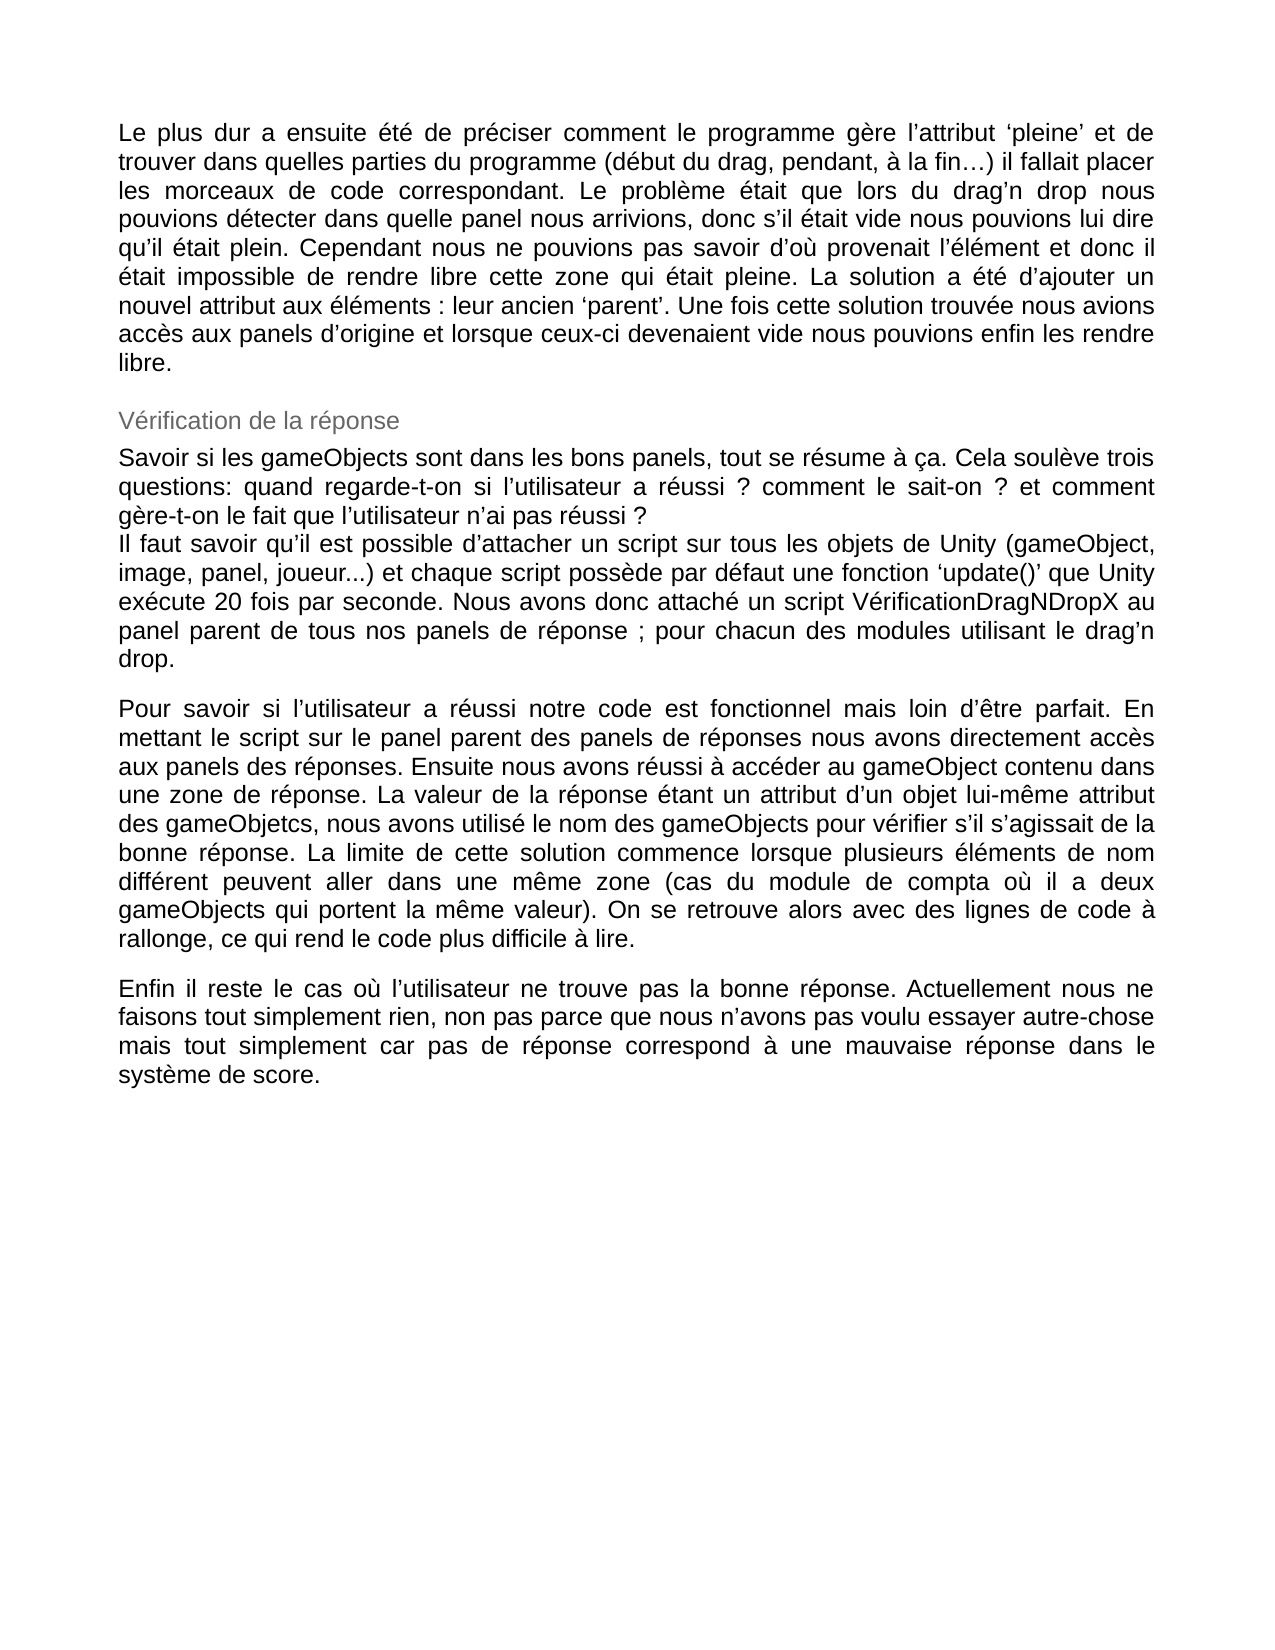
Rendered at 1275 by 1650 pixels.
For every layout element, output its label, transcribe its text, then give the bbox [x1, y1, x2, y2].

subtitle Vérification de la réponse [118, 406, 1157, 435]
text Enfin il reste le cas où l’utilisateur ne trouve pas la bonne réponse. Actuellement nous ne faisons tout simplement rien, non pas parce que nous n’avons pas voulu essayer autre-chose mais tout simplement car pas de réponse correspond à une mauvaise réponse dans le système de score. [118, 973, 1157, 1088]
text Le plus dur a ensuite été de préciser comment le programme gère l’attribut ‘pleine’ et de trouver dans quelles parties du programme (début du drag, pendant, à la fin…) il fallait placer les morceaux de code correspondant. Le problème était que lors du drag’n drop nous pouvions détecter dans quelle panel nous arrivions, donc s’il était vide nous pouvions lui dire qu’il était plein. Cependant nous ne pouvions pas savoir d’où provenait l’élément et donc il était impossible de rendre libre cette zone qui était pleine. La solution a été d’ajouter un nouvel attribut aux éléments : leur ancien ‘parent’. Une fois cette solution trouvée nous avions accès aux panels d’origine et lorsque ceux-ci devenaient vide nous pouvions enfin les rendre libre. [118, 118, 1157, 377]
text Savoir si les gameObjects sont dans les bons panels, tout se résume à ça. Cela soulève trois questions: quand regarde-t-on si l’utilisateur a réussi ? comment le sait-on ? et comment gère-t-on le fait que l’utilisateur n’ai pas réussi ? [118, 443, 1157, 529]
text Pour savoir si l’utilisateur a réussi notre code est fonctionnel mais loin d’être parfait. En mettant le script sur le panel parent des panels de réponses nous avons directement accès aux panels des réponses. Ensuite nous avons réussi à accéder au gameObject contenu dans une zone de réponse. La valeur de la réponse étant un attribut d’un objet lui-même attribut des gameObjetcs, nous avons utilisé le nom des gameObjects pour vérifier s’il s’agissait de la bonne réponse. La limite de cette solution commence lorsque plusieurs éléments de nom différent peuvent aller dans une même zone (cas du module de compta où il a deux gameObjects qui portent la même valeur). On se retrouve alors avec des lignes de code à rallonge, ce qui rend le code plus difficile à lire. [118, 694, 1157, 953]
text Il faut savoir qu’il est possible d’attacher un script sur tous les objets de Unity (gameObject, image, panel, joueur...) et chaque script possède par défaut une fonction ‘update()’ que Unity exécute 20 fois par seconde. Nous avons donc attaché un script VérificationDragNDropX au panel parent de tous nos panels de réponse ; pour chacun des modules utilisant le drag’n drop. [118, 529, 1157, 673]
